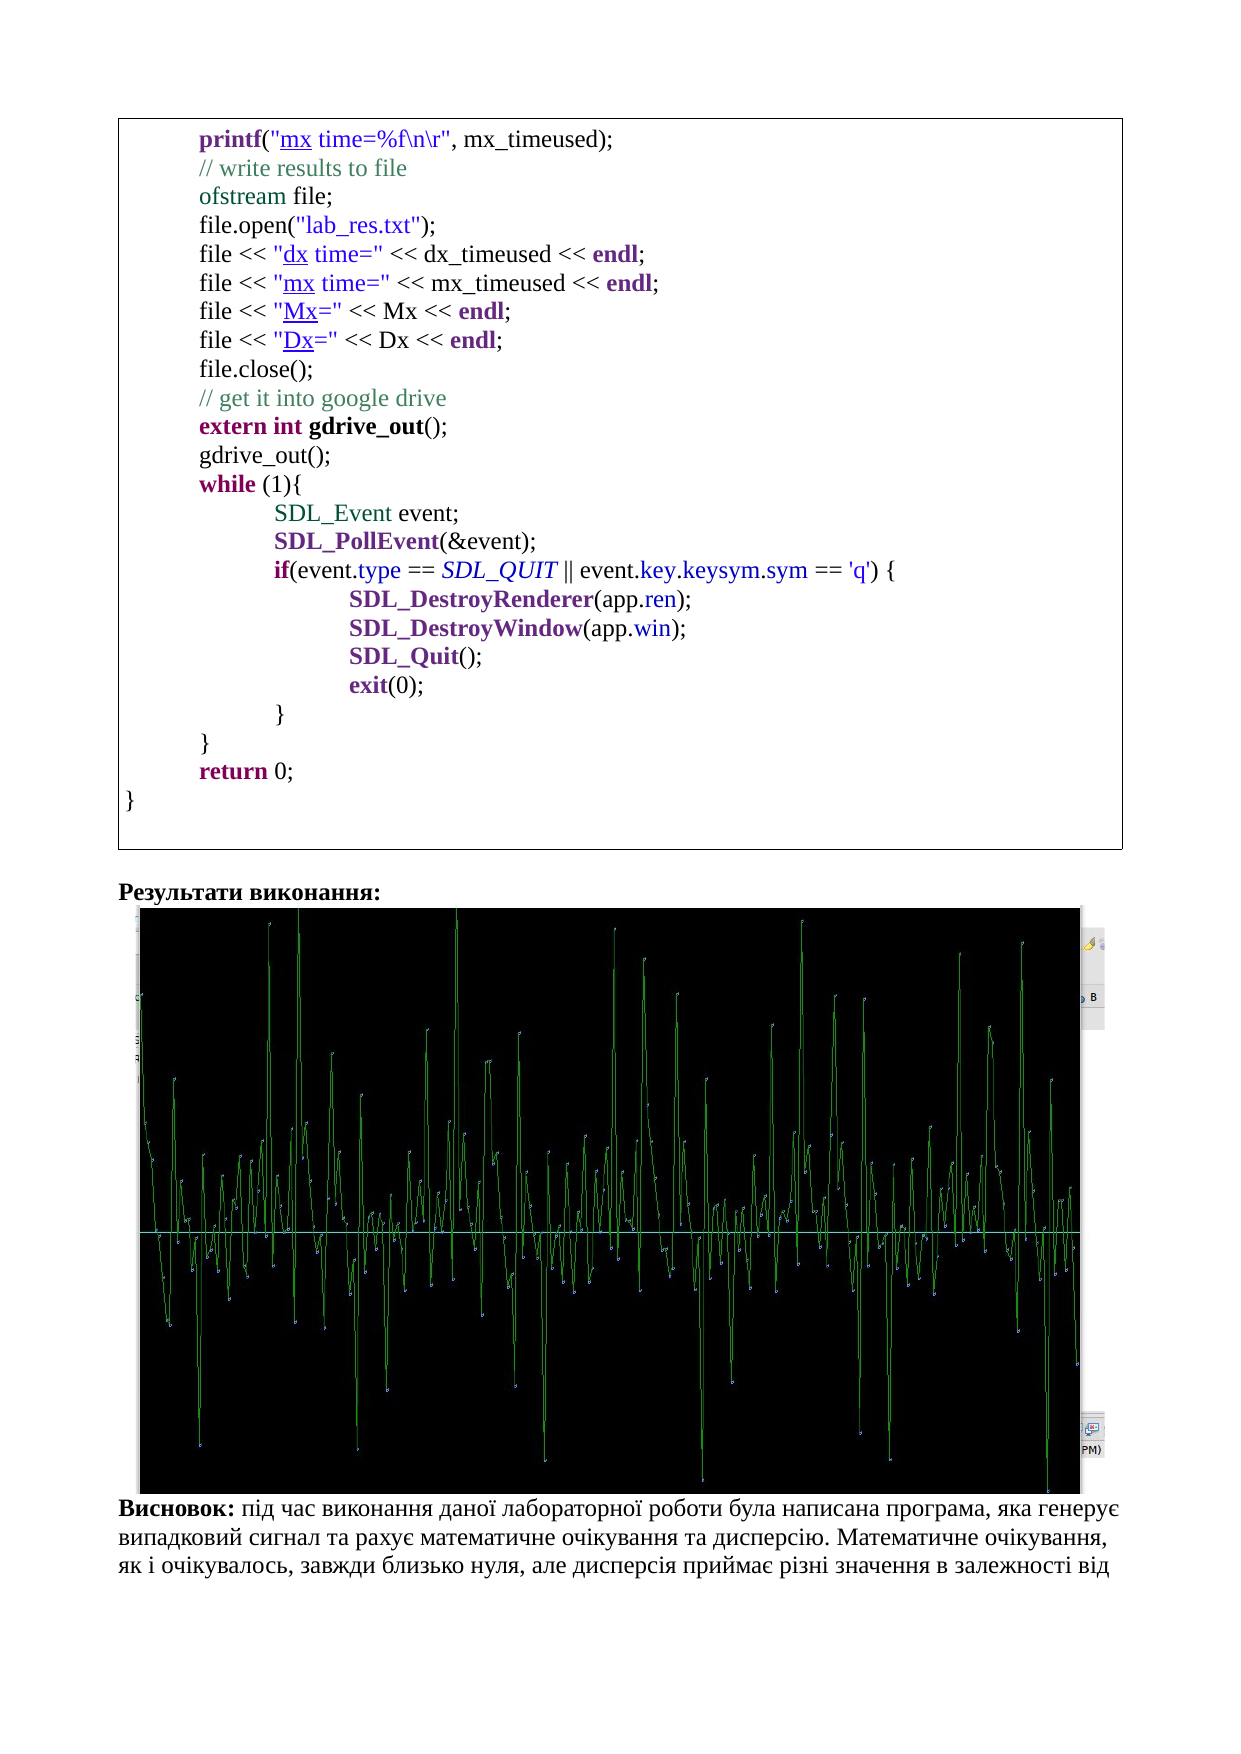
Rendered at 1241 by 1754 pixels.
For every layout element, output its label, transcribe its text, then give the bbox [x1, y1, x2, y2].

text Результати виконання: [118, 877, 1122, 906]
table_header printf("mx time=%f\n\r", mx_timeused); // write results to file ofstream file; file.open("lab_res.txt"); file << "dx time=" << dx_timeused << endl; file << "mx time=" << mx_timeused << endl; file << "Mx=" << Mx << endl; file << "Dx=" << Dx << endl; file.close(); // get it into google drive extern int gdrive_out(); gdrive_out(); while (1){ SDL_Event event; SDL_PollEvent(&event); if(event.type == SDL_QUIT || event.key.keysym.sym == 'q') { SDL_DestroyRenderer(app.ren); SDL_DestroyWindow(app.win); SDL_Quit(); exit(0); } } return 0; } [119, 119, 1122, 848]
text Висновок: під час виконання даної лабораторної роботи була написана програма, яка генерує випадковий сигнал та рахує математичне очікування та дисперсію. Математичне очікування, як і очікувалось, завжди близько нуля, але дисперсія приймає різні значення в залежності від [118, 906, 1122, 1579]
picture [135, 905, 1105, 1494]
